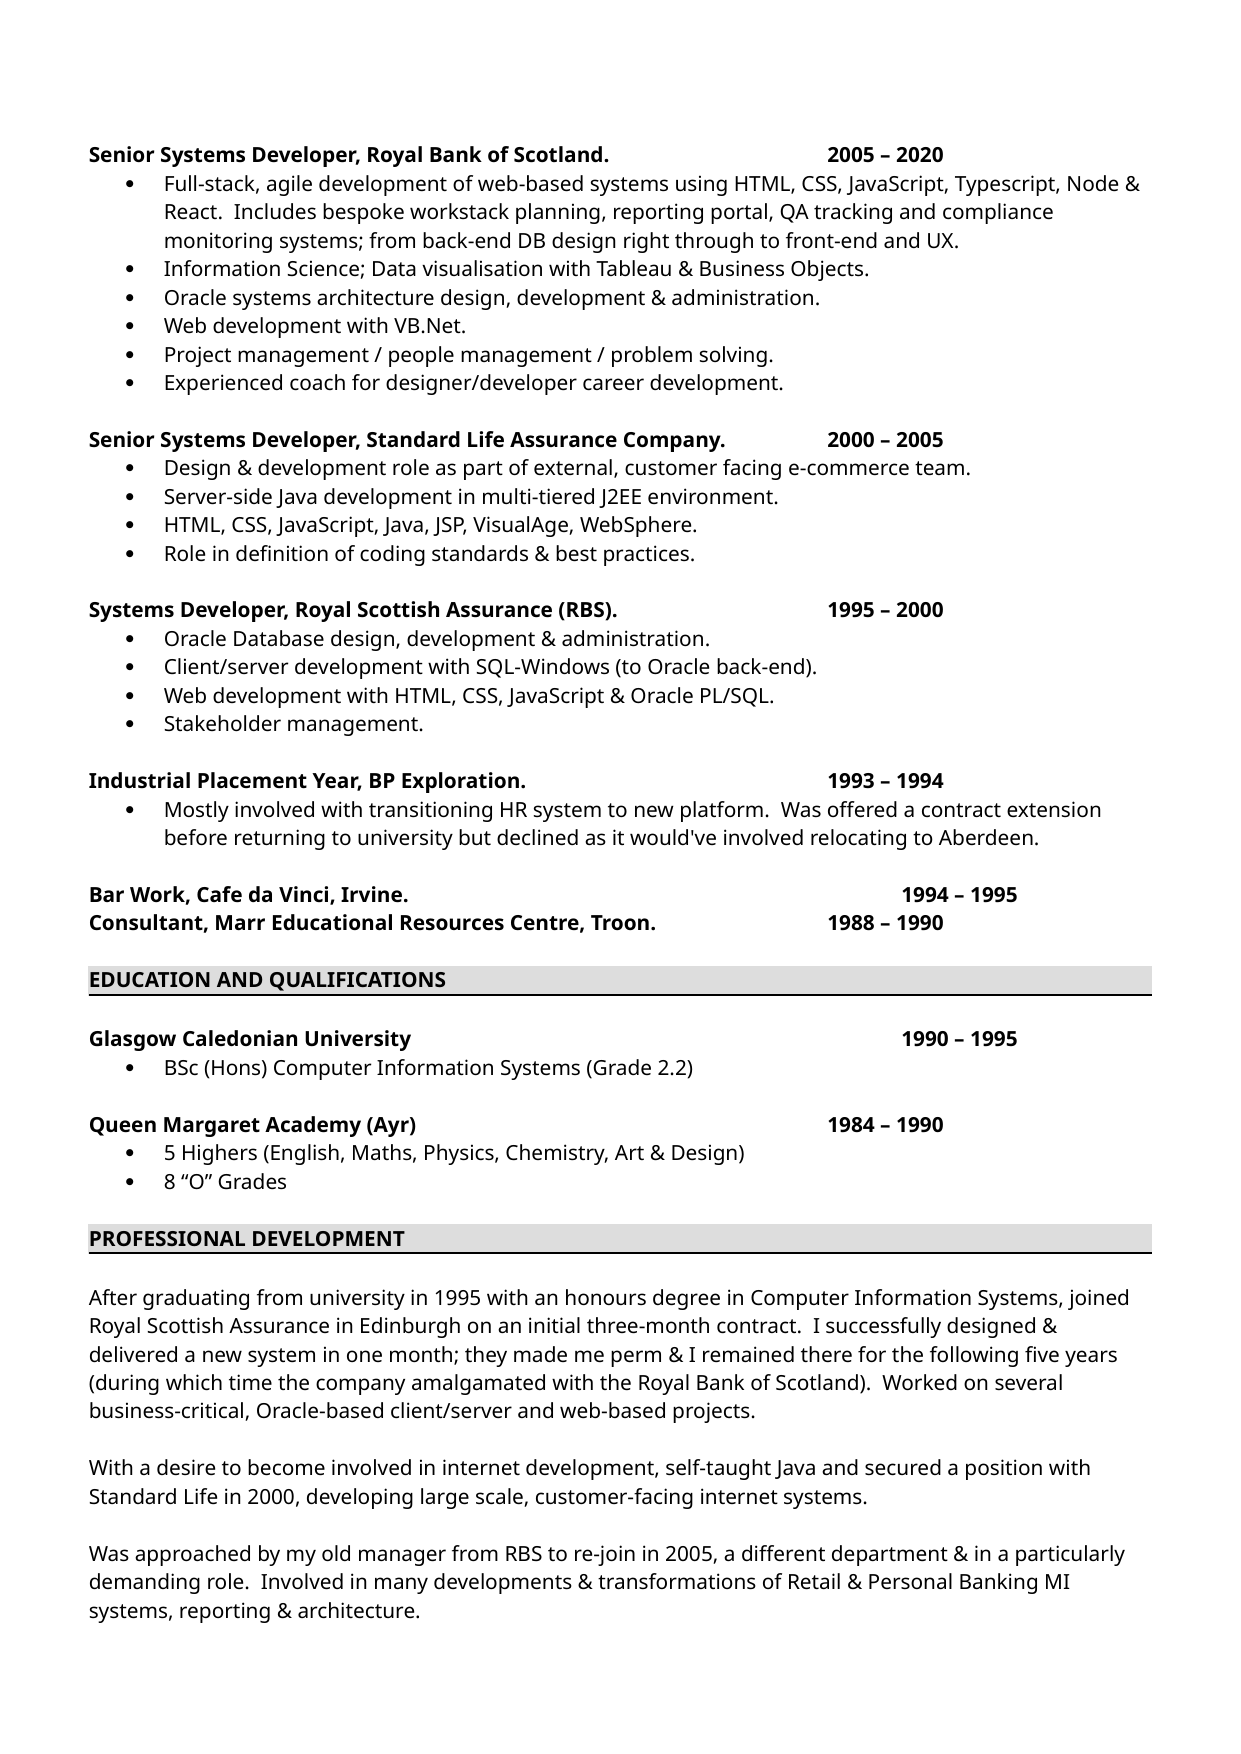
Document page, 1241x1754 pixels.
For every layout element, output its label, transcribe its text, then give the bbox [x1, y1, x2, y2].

list Stakeholder management. [126, 709, 1152, 738]
text Bar Work, Cafe da Vinci, Irvine. 1994 – 1995 [88, 880, 1152, 908]
list Web development with HTML, CSS, JavaScript & Oracle PL/SQL. [126, 681, 1152, 709]
list Web development with VB.Net. [126, 311, 1152, 340]
text Glasgow Caledonian University 1990 – 1995 [88, 1024, 1152, 1053]
list Design & development role as part of external, customer facing e-commerce team. [126, 453, 1152, 482]
list Project management / people management / problem solving. [126, 340, 1152, 368]
text Industrial Placement Year, BP Exploration. 1993 – 1994 [88, 766, 1152, 795]
list Oracle systems architecture design, development & administration. [126, 283, 1152, 311]
text Consultant, Marr Educational Resources Centre, Troon. 1988 – 1990 [88, 908, 1152, 937]
text Senior Systems Developer, Royal Bank of Scotland. 2005 – 2020 [88, 141, 1152, 169]
text Systems Developer, Royal Scottish Assurance (RBS). 1995 – 2000 [88, 596, 1152, 624]
list Role in definition of coding standards & best practices. [126, 539, 1152, 567]
text Was approached by my old manager from RBS to re-join in 2005, a different department & in a particularly demanding role. Involved in many developments & transformations of Retail & Personal Banking MI systems, reporting & architecture. [88, 1539, 1152, 1624]
list Server-side Java development in multi-tiered J2EE environment. [126, 482, 1152, 510]
list Information Science; Data visualisation with Tableau & Business Objects. [126, 254, 1152, 283]
text After graduating from university in 1995 with an honours degree in Computer Information Systems, joined Royal Scottish Assurance in Edinburgh on an initial three-month contract. I successfully designed & delivered a new system in one month; they made me perm & I remained there for the following five years (during which time the company amalgamated with the Royal Bank of Scotland). Worked on several business-critical, Oracle-based client/server and web-based projects. [88, 1283, 1152, 1425]
text EDUCATION AND QUALIFICATIONS [88, 966, 1152, 996]
list Client/server development with SQL-Windows (to Oracle back-end). [126, 652, 1152, 681]
list Oracle Database design, development & administration. [126, 624, 1152, 652]
text Queen Margaret Academy (Ayr) 1984 – 1990 [88, 1110, 1152, 1138]
list BSc (Hons) Computer Information Systems (Grade 2.2) [126, 1053, 1152, 1081]
text Senior Systems Developer, Standard Life Assurance Company. 2000 – 2005 [88, 425, 1152, 453]
list 5 Highers (English, Maths, Physics, Chemistry, Art & Design) [126, 1138, 1152, 1167]
list HTML, CSS, JavaScript, Java, JSP, VisualAge, WebSphere. [126, 510, 1152, 539]
list Full-stack, agile development of web-based systems using HTML, CSS, JavaScript, Typescript, Node & React. Includes bespoke workstack planning, reporting portal, QA tracking and compliance monitoring systems; from back-end DB design right through to front-end and UX. [126, 169, 1152, 254]
list 8 “O” Grades [126, 1167, 1152, 1195]
list Mostly involved with transitioning HR system to new platform. Was offered a contract extension before returning to university but declined as it would've involved relocating to Aberdeen. [126, 795, 1152, 852]
list Experienced coach for designer/developer career development. [126, 368, 1152, 397]
text PROFESSIONAL DEVELOPMENT [88, 1224, 1152, 1254]
text With a desire to become involved in internet development, self-taught Java and secured a position with Standard Life in 2000, developing large scale, customer-facing internet systems. [88, 1453, 1152, 1510]
